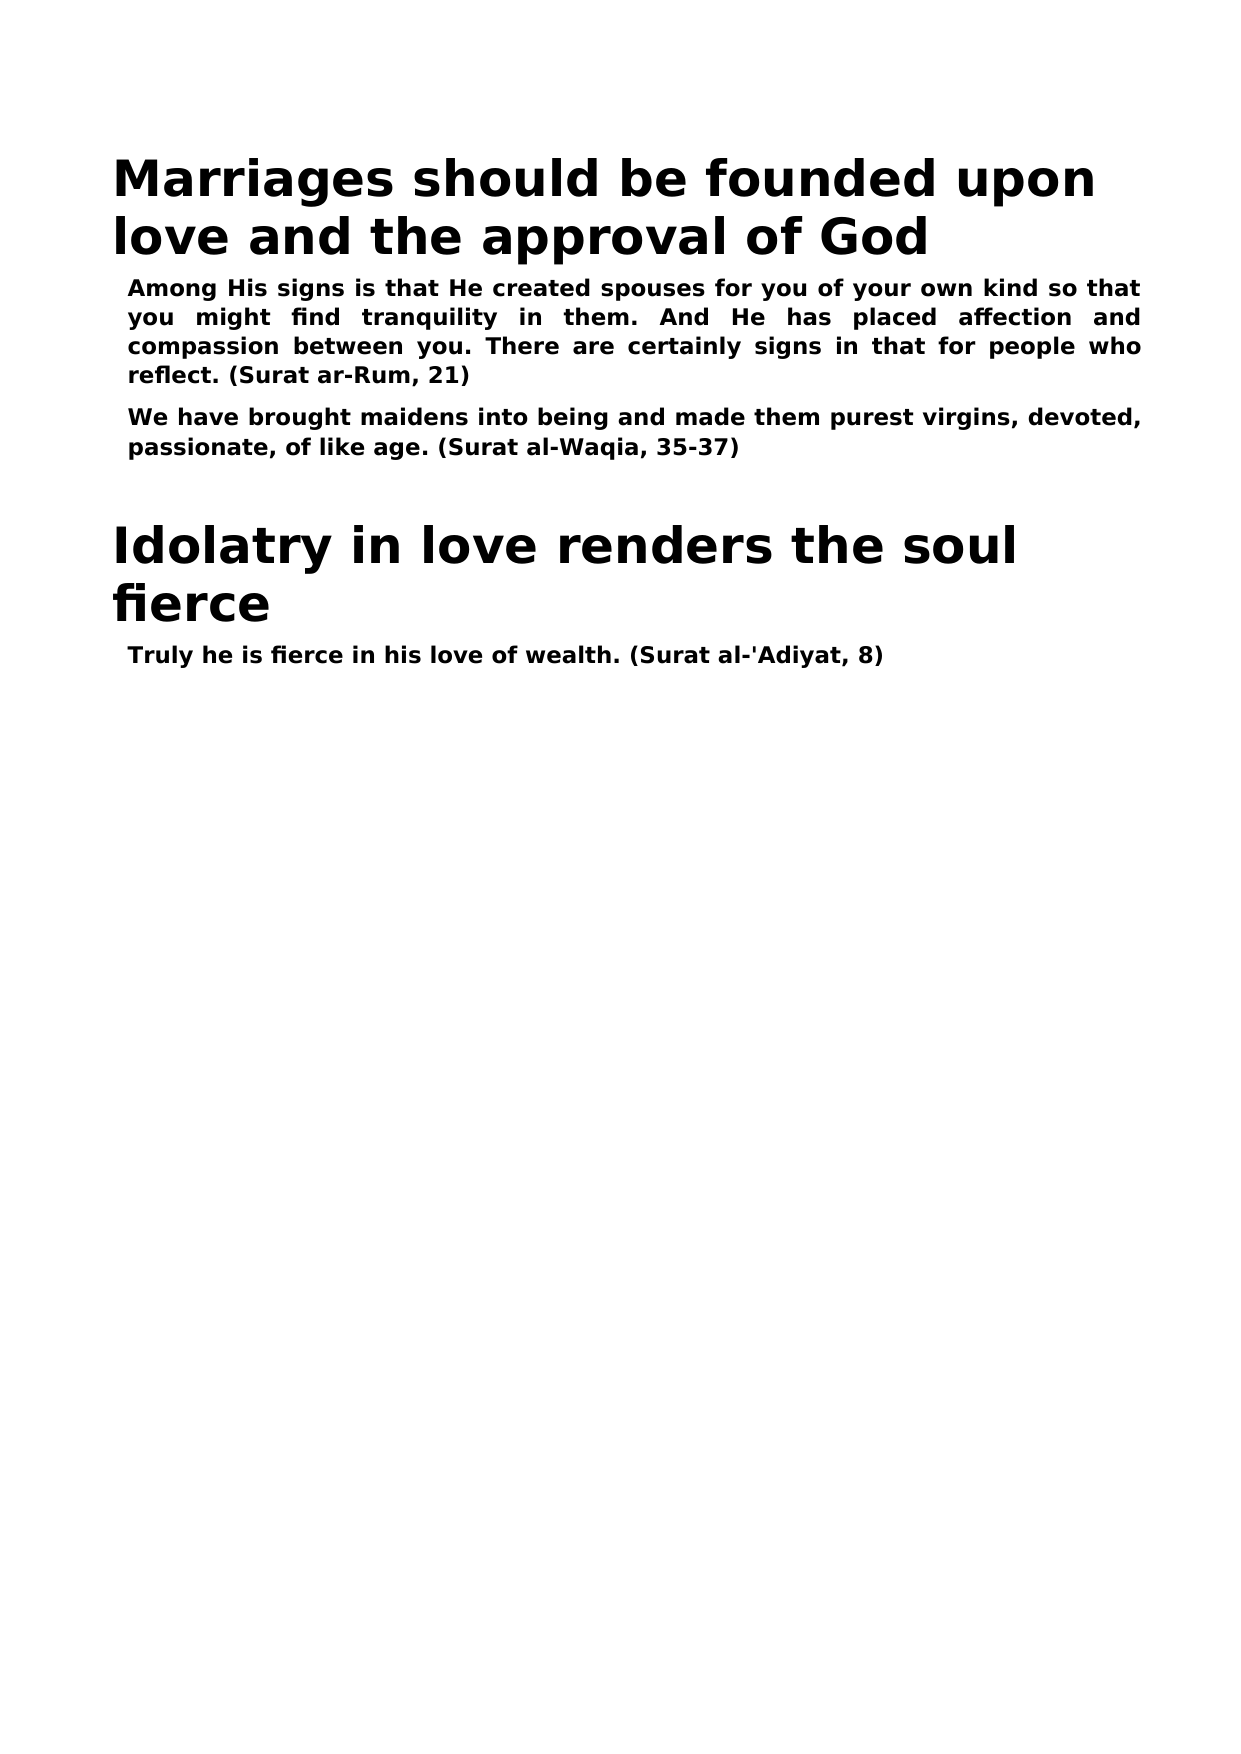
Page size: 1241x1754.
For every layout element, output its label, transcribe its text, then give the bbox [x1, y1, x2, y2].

subtitle Marriages should be founded upon love and the approval of God [112, 150, 1165, 266]
subtitle Idolatry in love renders the soul fierce [112, 517, 1165, 634]
text Truly he is fierce in his love of wealth. (Surat al-'Adiyat, 8) [127, 642, 1143, 669]
text Among His signs is that He created spouses for you of your own kind so that you might find tranquility in them. And He has placed affection and compassion between you. There are certainly signs in that for people who reflect. (Surat ar-Rum, 21) [127, 275, 1143, 389]
text We have brought maidens into being and made them purest virgins, devoted, passionate, of like age. (Surat al-Waqia, 35-37) [127, 404, 1143, 460]
